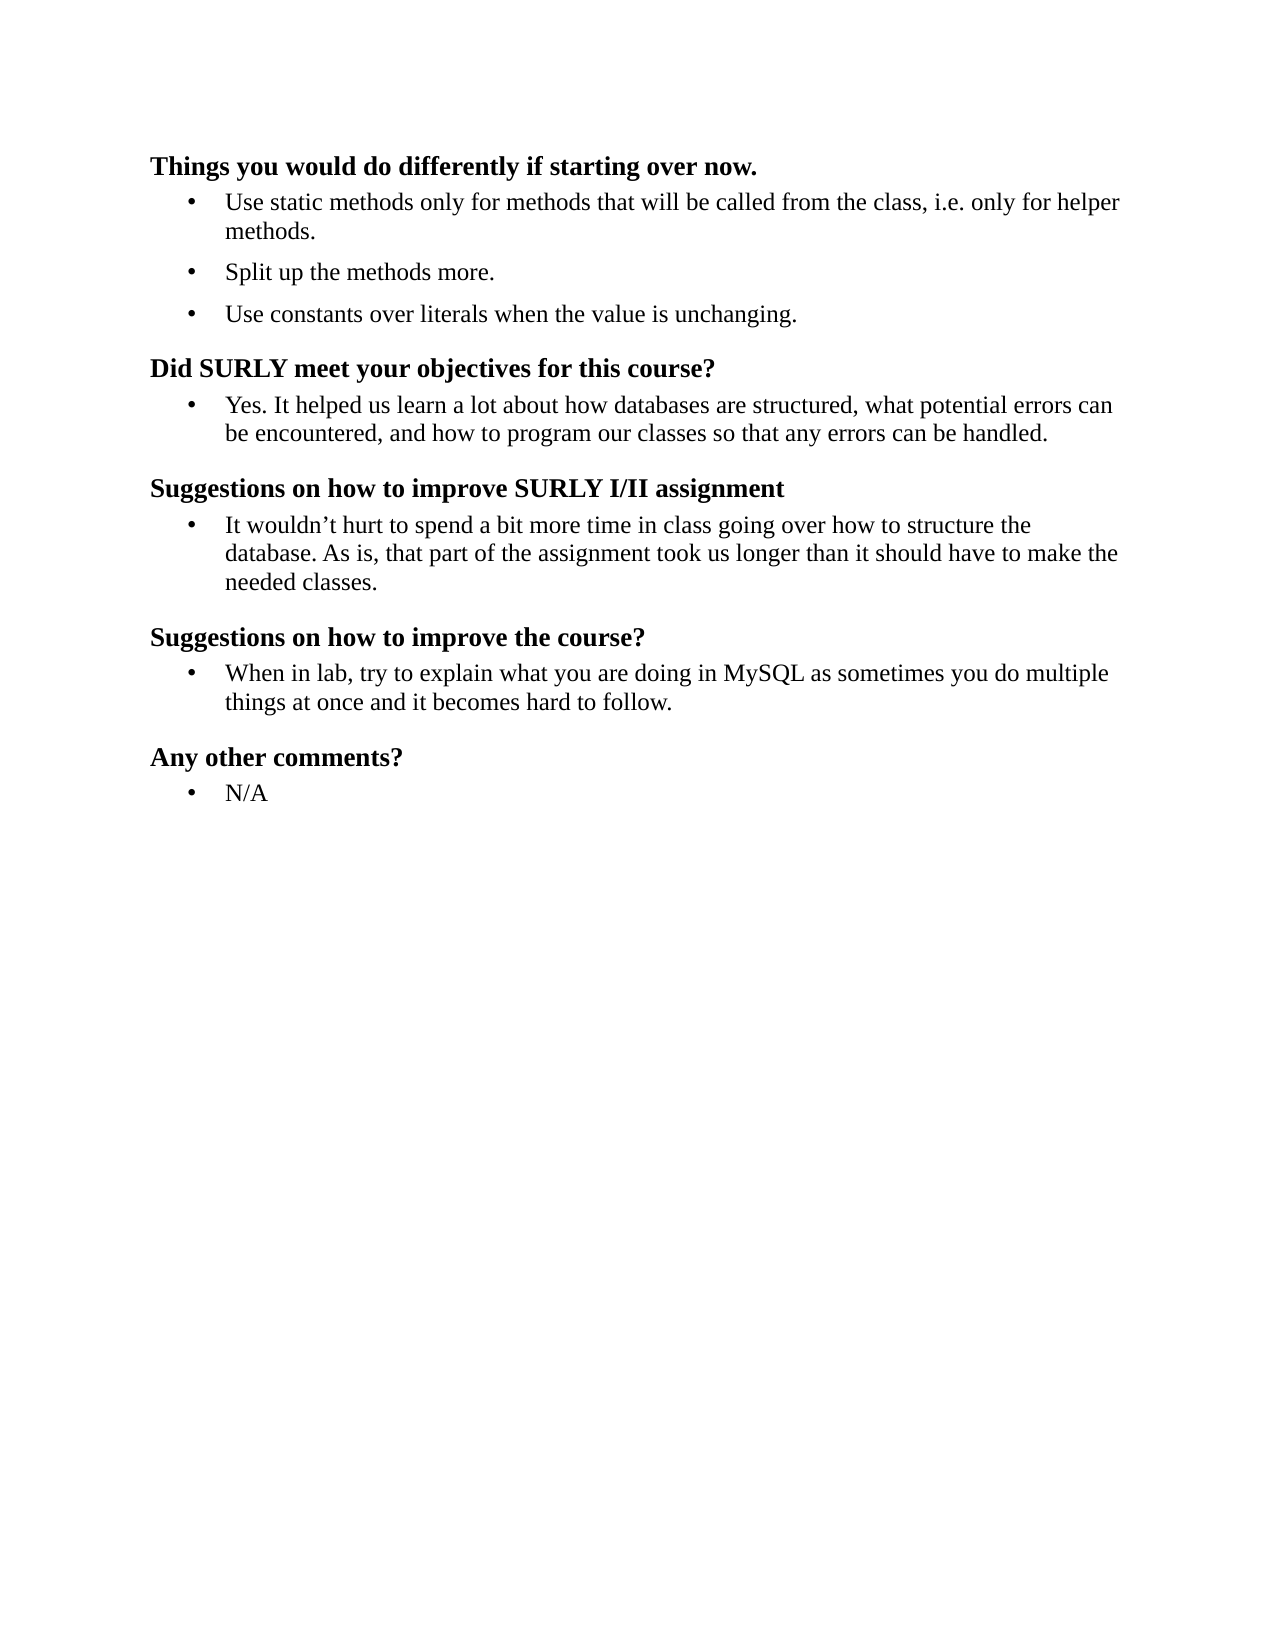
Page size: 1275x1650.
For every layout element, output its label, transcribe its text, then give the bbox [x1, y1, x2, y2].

list Yes. It helped us learn a lot about how databases are structured, what potential errors can be encountered, and how to program our classes so that any errors can be handled. [187, 390, 1125, 447]
subtitle Suggestions on how to improve the course? [150, 621, 1125, 652]
subtitle Did SURLY meet your objectives for this course? [150, 352, 1125, 383]
subtitle Things you would do differently if starting over now. [150, 150, 1125, 181]
subtitle Suggestions on how to improve SURLY I/II assignment [150, 472, 1125, 503]
subtitle Any other comments? [150, 741, 1125, 772]
list N/A [187, 778, 1125, 807]
list Split up the methods more. [187, 257, 1125, 286]
list Use static methods only for methods that will be called from the class, i.e. only for helper methods. [187, 187, 1125, 245]
list It wouldn’t hurt to spend a bit more time in class going over how to structure the database. As is, that part of the assignment took us longer than it should have to make the needed classes. [187, 510, 1125, 596]
list When in lab, try to explain what you are doing in MySQL as sometimes you do multiple things at once and it becomes hard to follow. [187, 658, 1125, 716]
list Use constants over literals when the value is unchanging. [187, 299, 1125, 327]
